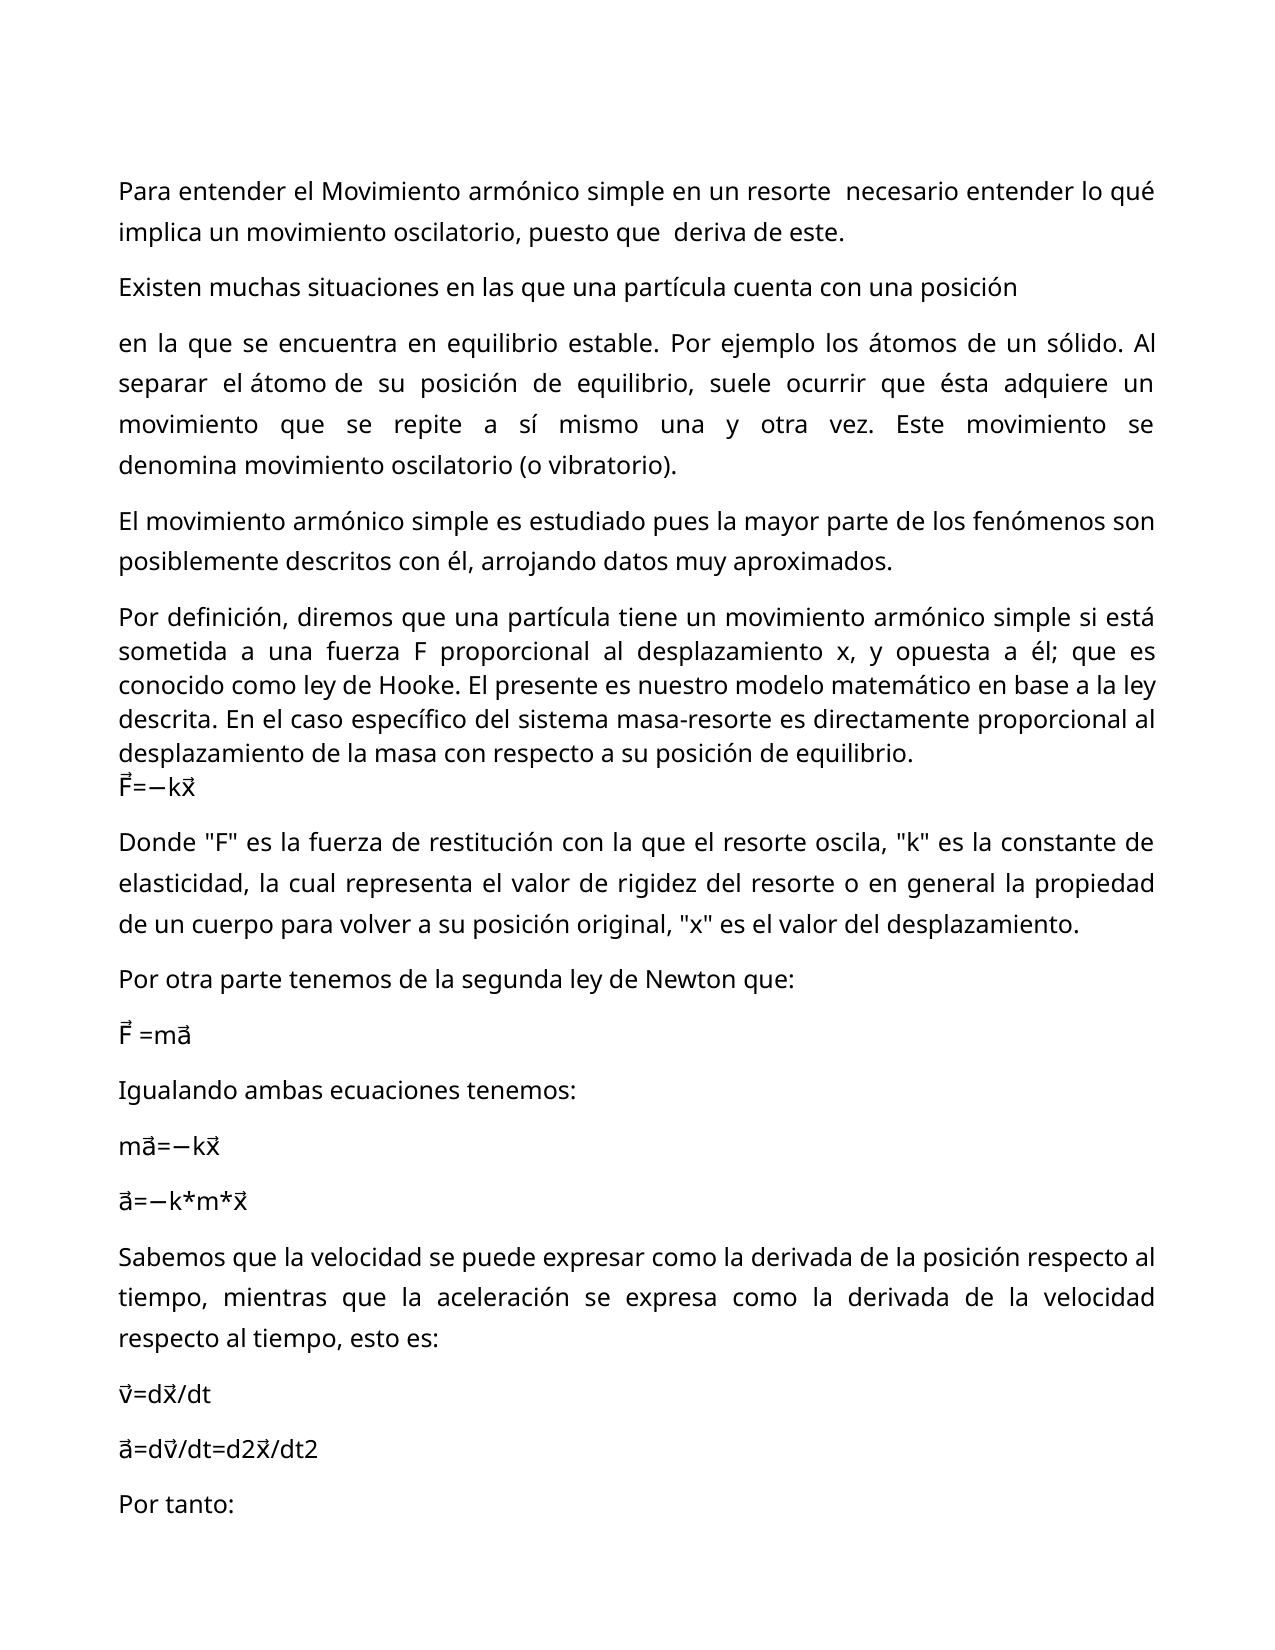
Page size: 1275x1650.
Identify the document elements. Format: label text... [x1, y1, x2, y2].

text a⃗=−k*m*x⃗ [118, 1184, 1157, 1218]
text Por tanto: [118, 1487, 1157, 1521]
text v⃗=dx⃗/dt [118, 1376, 1157, 1410]
text Sabemos que la velocidad se puede expresar como la derivada de la posición respecto al tiempo, mientras que la aceleración se expresa como la derivada de la velocidad respecto al tiempo, esto es: [118, 1239, 1157, 1355]
text Existen muchas situaciones en las que una partícula cuenta con una posición [118, 270, 1157, 304]
text Por definición, diremos que una partícula tiene un movimiento armónico simple si está sometida a una fuerza F proporcional al desplazamiento x, y opuesta a él; que es conocido como ley de Hooke. El presente es nuestro modelo matemático en base a la ley descrita. En el caso específico del sistema masa-resorte es directamente proporcional al desplazamiento de la masa con respecto a su posición de equilibrio. [118, 599, 1157, 770]
text Para entender el Movimiento armónico simple en un resorte necesario entender lo qué implica un movimiento oscilatorio, puesto que deriva de este. [118, 173, 1157, 248]
text El movimiento armónico simple es estudiado pues la mayor parte de los fenómenos son posiblemente descritos con él, arrojando datos muy aproximados. [118, 503, 1157, 578]
text ma⃗=−kx⃗ [118, 1128, 1157, 1162]
text F⃗=−kx⃗ [118, 770, 1157, 804]
text Por otra parte tenemos de la segunda ley de Newton que: [118, 962, 1157, 996]
text en la que se encuentra en equilibrio estable. Por ejemplo los átomos de un sólido. Al separar el átomo de su posición de equilibrio, suele ocurrir que ésta adquiere un movimiento que se repite a sí mismo una y otra vez. Este movimiento se denomina movimiento oscilatorio (o vibratorio). [118, 325, 1157, 482]
text a⃗=dv⃗/dt=d2x⃗/dt2 [118, 1432, 1157, 1466]
text Igualando ambas ecuaciones tenemos: [118, 1073, 1157, 1107]
text F⃗ =ma⃗ [118, 1018, 1157, 1052]
text Donde "F" es la fuerza de restitución con la que el resorte oscila, "k" es la constante de elasticidad, la cual representa el valor de rigidez del resorte o en general la propiedad de un cuerpo para volver a su posición original, "x" es el valor del desplazamiento. [118, 825, 1157, 941]
